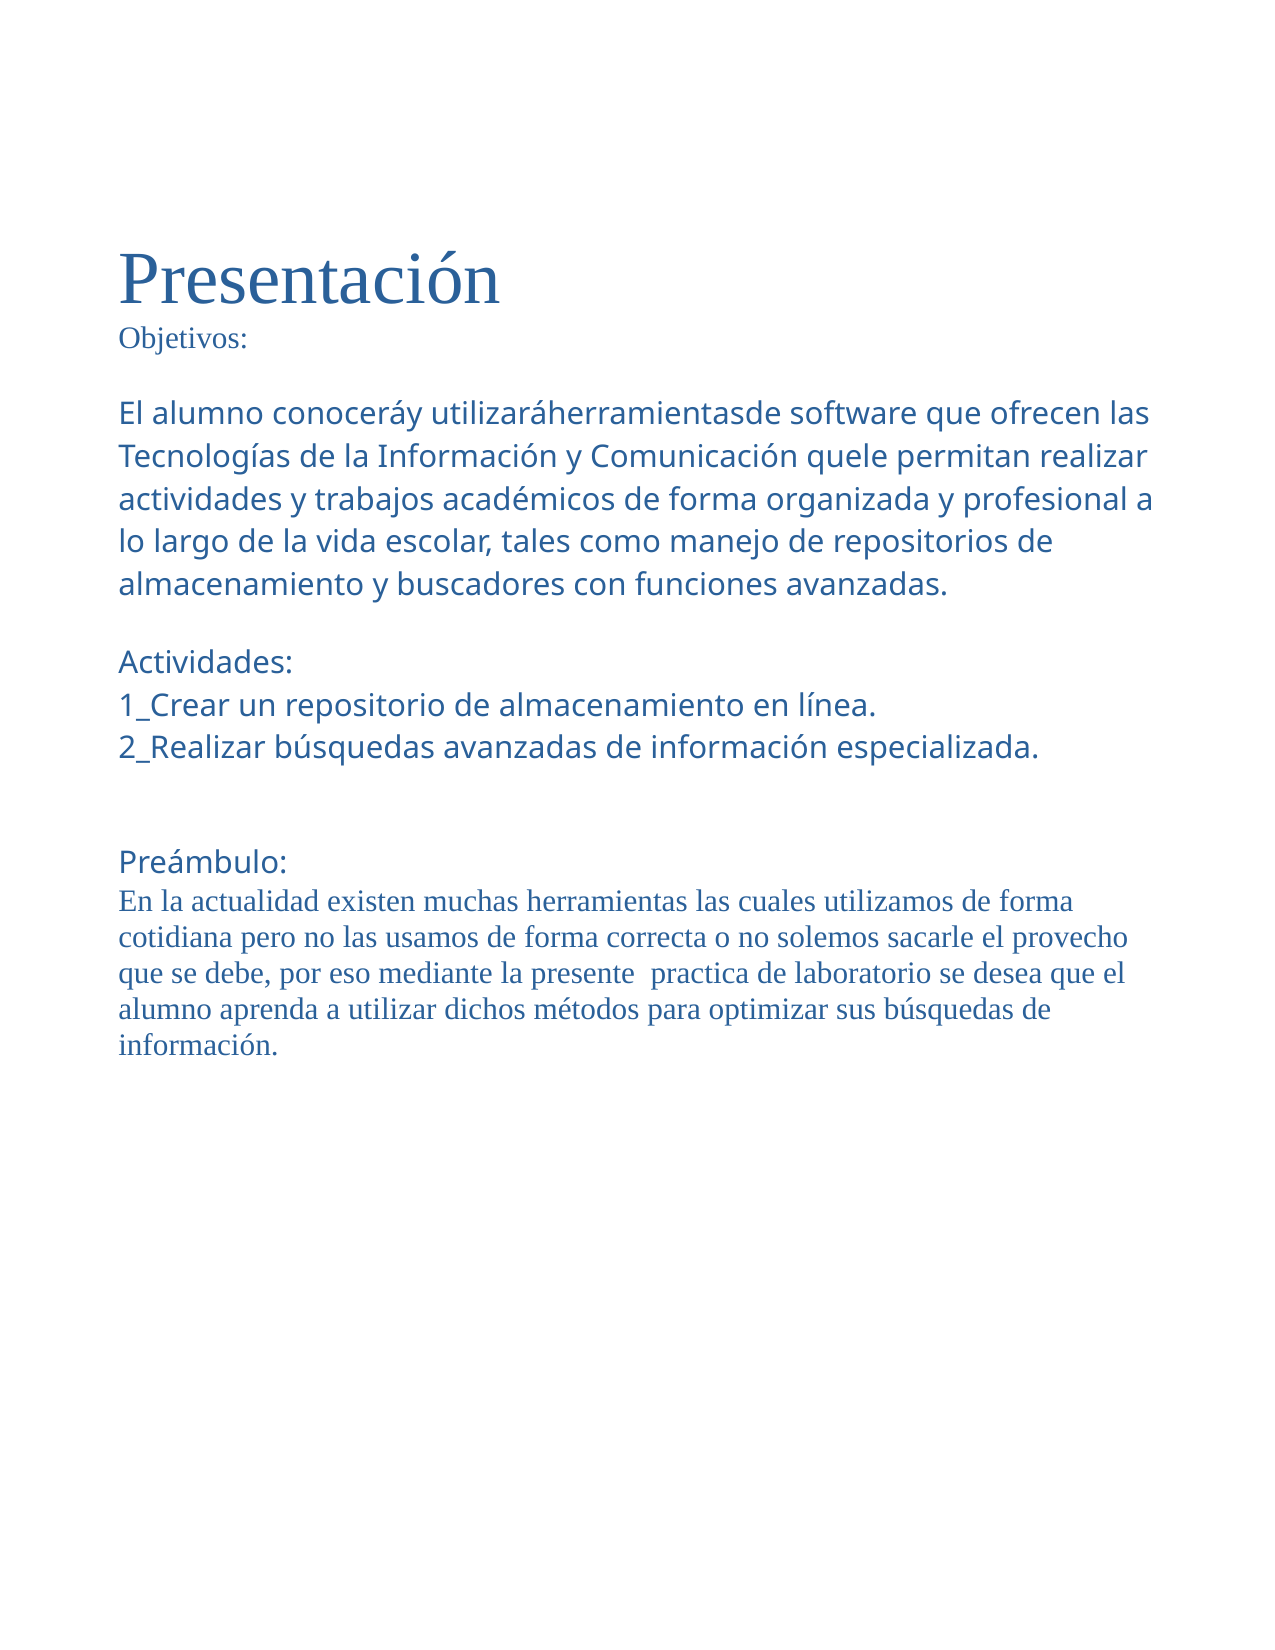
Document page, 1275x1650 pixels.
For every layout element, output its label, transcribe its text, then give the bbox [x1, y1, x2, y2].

text 1_Crear un repositorio de almacenamiento en línea. [118, 683, 1157, 725]
text El alumno conoceráy utilizaráherramientasde software que ofrecen las Tecnologías de la Información y Comunicación quele permitan realizar actividades y trabajos académicos de forma organizada y profesional a lo largo de la vida escolar, tales como manejo de repositorios de almacenamiento y buscadores con funciones avanzadas. [118, 391, 1157, 604]
text Actividades: [118, 640, 1157, 683]
text Objetivos: [118, 319, 1157, 355]
text 2_Realizar búsquedas avanzadas de información especializada. [118, 725, 1157, 768]
text Presentación [118, 233, 1157, 319]
text Preámbulo: [118, 840, 1157, 882]
text En la actualidad existen muchas herramientas las cuales utilizamos de forma cotidiana pero no las usamos de forma correcta o no solemos sacarle el provecho que se debe, por eso mediante la presente practica de laboratorio se desea que el alumno aprenda a utilizar dichos métodos para optimizar sus búsquedas de información. [118, 882, 1157, 1062]
